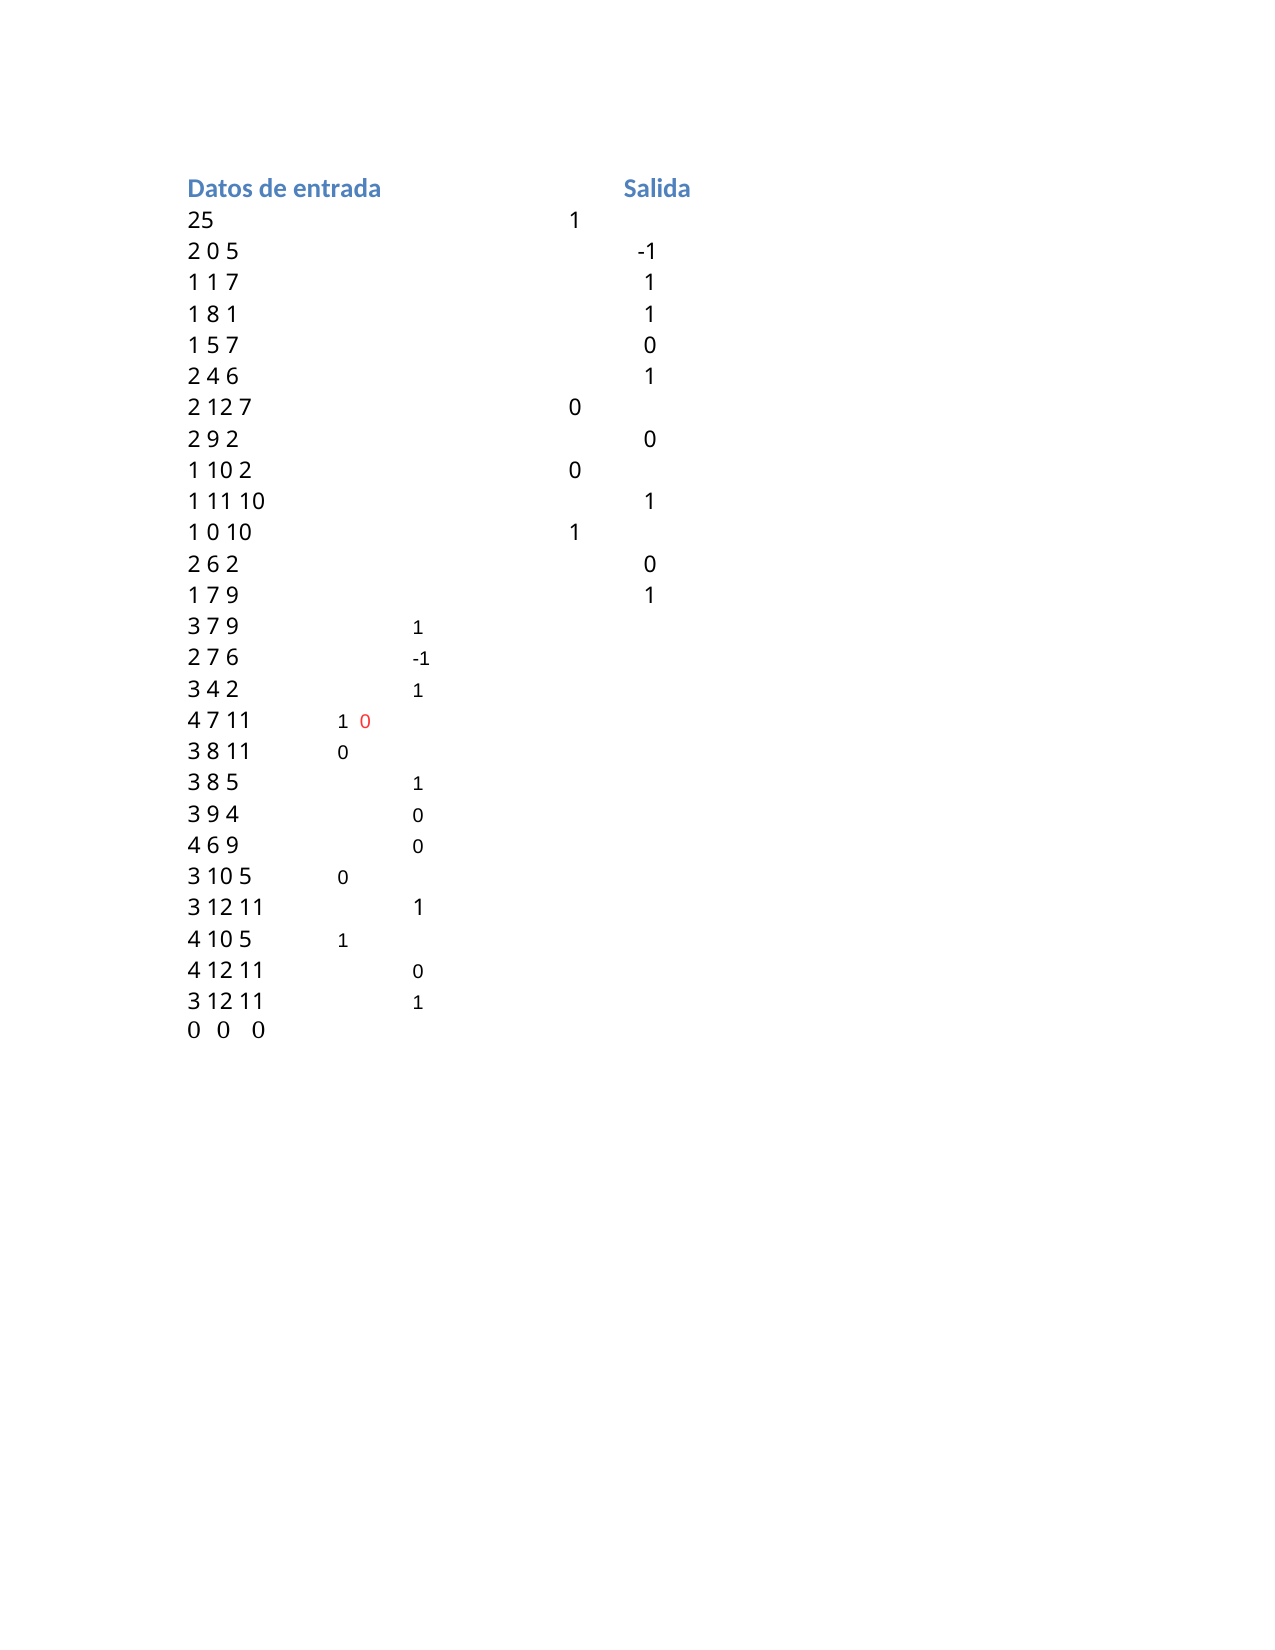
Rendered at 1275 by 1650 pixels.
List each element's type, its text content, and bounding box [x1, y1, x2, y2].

text 2 7 6 -1 [187, 641, 1087, 673]
text 4 7 11 1 0 [187, 704, 1087, 735]
text 2 12 7 0 [187, 391, 1087, 423]
text 1 0 10 1 [187, 516, 1087, 548]
text 1 1 7 1 [187, 266, 1087, 298]
text 1 11 10 1 [187, 485, 1087, 516]
text 1 5 7 0 [187, 329, 1087, 360]
text 4 6 9 0 [187, 829, 1087, 860]
text 3 9 4 0 [187, 798, 1087, 829]
text 3 4 2 1 [187, 673, 1087, 704]
text 3 12 11 1 [187, 891, 1087, 923]
text 4 10 5 1 [187, 923, 1087, 954]
text 0 0 0 [187, 1016, 1087, 1045]
text 2 4 6 1 [187, 360, 1087, 391]
text 4 12 11 0 [187, 954, 1087, 985]
text 2 6 2 0 [187, 548, 1087, 579]
text 3 8 11 0 [187, 735, 1087, 766]
subtitle Datos de entrada Salida [187, 171, 1087, 204]
text 3 8 5 1 [187, 766, 1087, 798]
text 2 0 5 -1 [187, 235, 1087, 266]
text 1 10 2 0 [187, 454, 1087, 485]
text 3 12 11 1 [187, 985, 1087, 1016]
text 3 10 5 0 [187, 860, 1087, 891]
text 25 1 [187, 204, 1087, 235]
text 2 9 2 0 [187, 423, 1087, 454]
text 1 8 1 1 [187, 298, 1087, 329]
text 3 7 9 1 [187, 610, 1087, 641]
text 1 7 9 1 [187, 579, 1087, 610]
